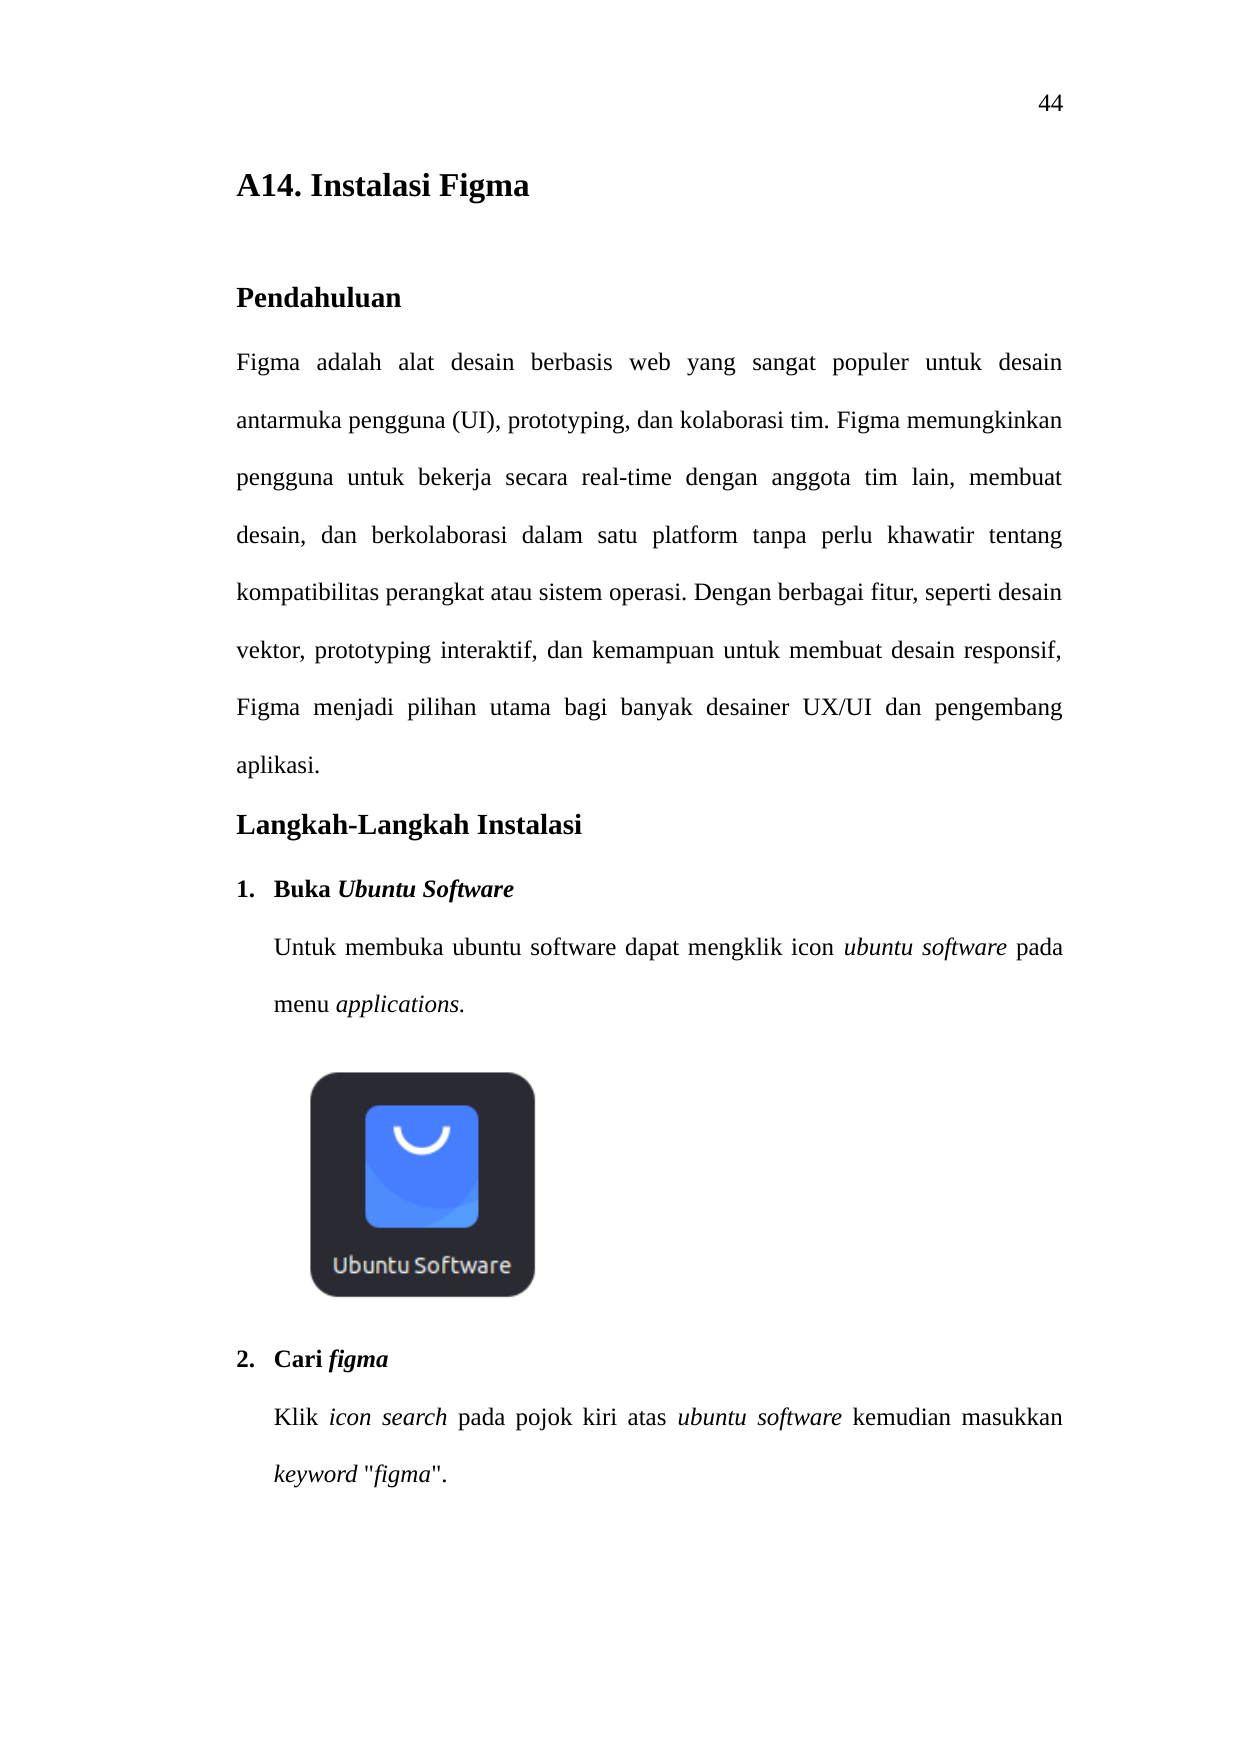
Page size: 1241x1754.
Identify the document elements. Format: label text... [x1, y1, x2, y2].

picture [273, 1047, 576, 1316]
text Langkah-Langkah Instalasi [236, 807, 1063, 841]
text Pendahuluan [236, 280, 1063, 314]
list Klik icon search pada pojok kiri atas ubuntu software kemudian masukkan keyword "figma". [236, 1402, 1063, 1488]
list Untuk membuka ubuntu software dapat mengklik icon ubuntu software pada menu applications. [236, 932, 1063, 1018]
text Figma adalah alat desain berbasis web yang sangat populer untuk desain antarmuka pengguna (UI), prototyping, dan kolaborasi tim. Figma memungkinkan pengguna untuk bekerja secara real-time dengan anggota tim lain, membuat desain, dan berkolaborasi dalam satu platform tanpa perlu khawatir tentang kompatibilitas perangkat atau sistem operasi. Dengan berbagai fitur, seperti desain vektor, prototyping interaktif, dan kemampuan untuk membuat desain responsif, Figma menjadi pilihan utama bagi banyak desainer UX/UI dan pengembang aplikasi. [236, 347, 1063, 779]
list Cari figma [236, 1344, 1063, 1373]
text A14. Instalasi Figma [236, 165, 1063, 204]
list Buka Ubuntu Software [236, 874, 1063, 903]
